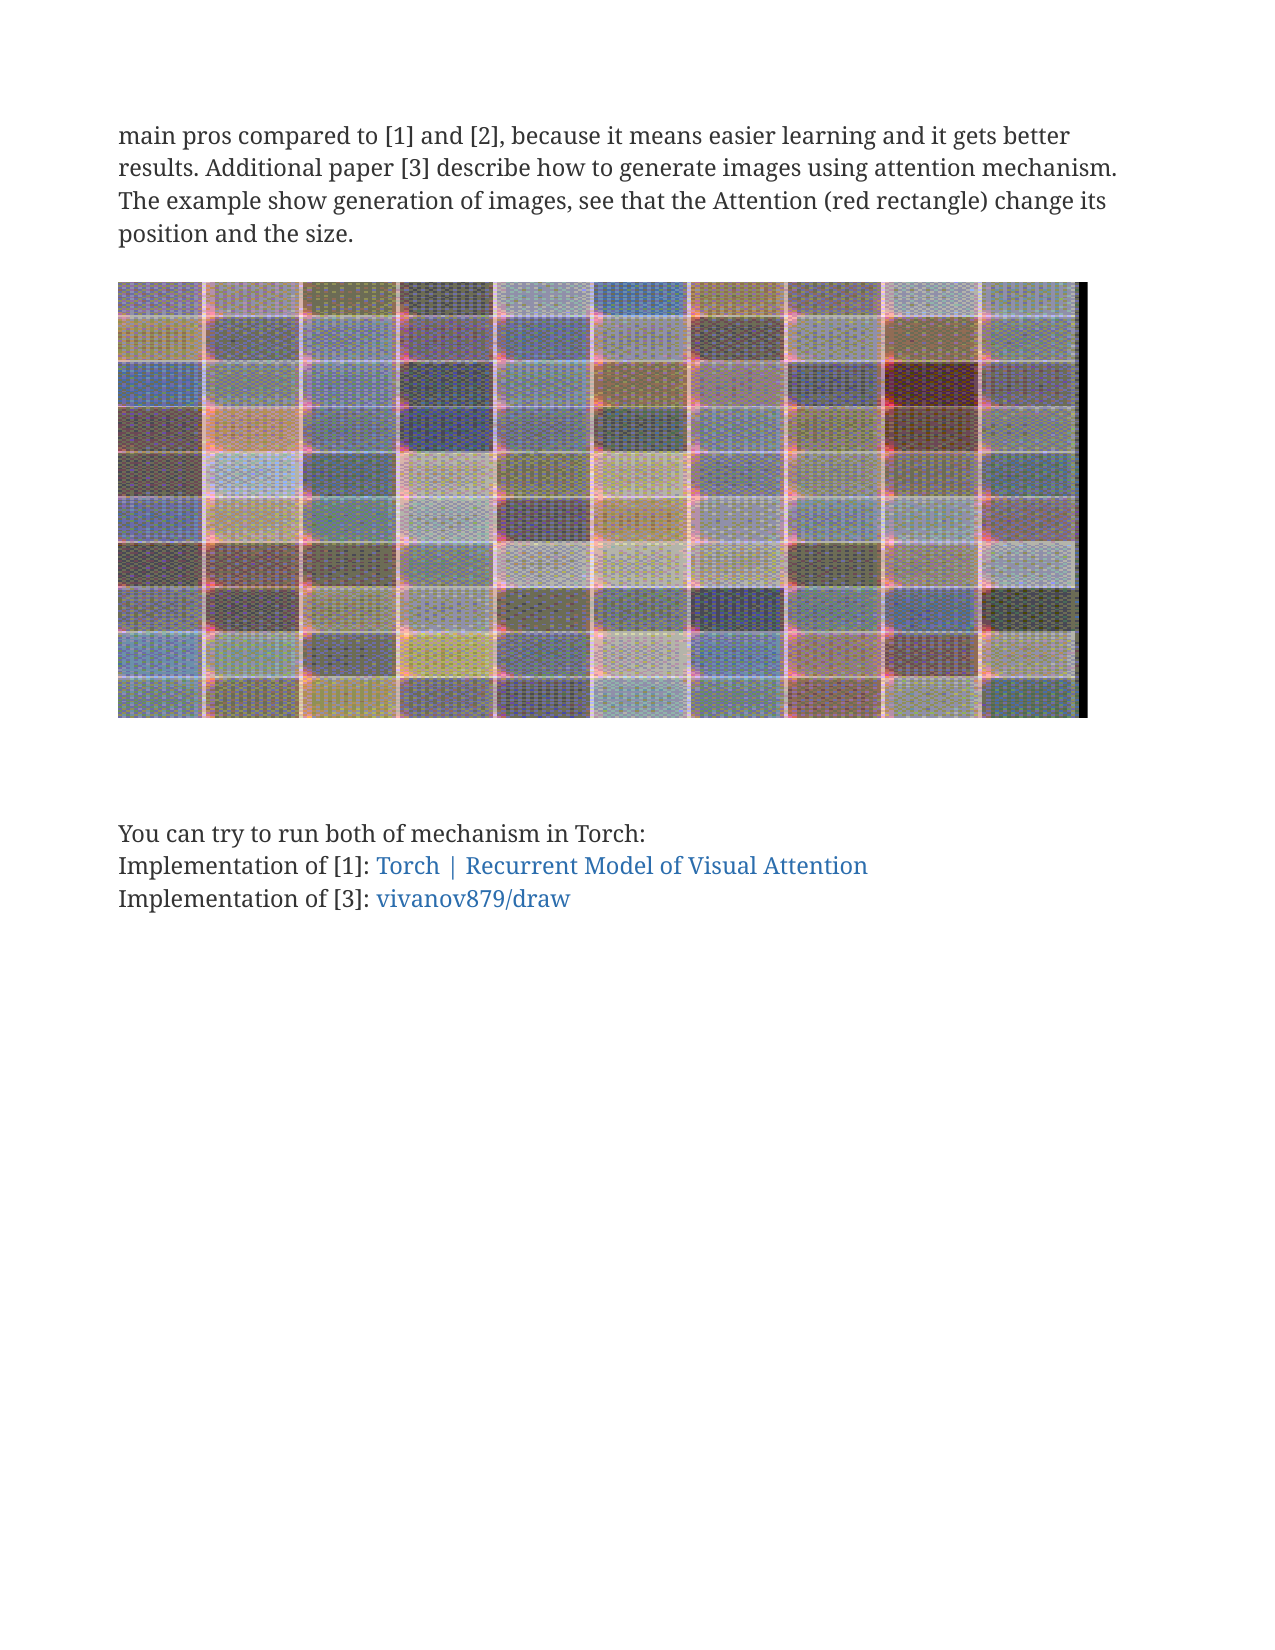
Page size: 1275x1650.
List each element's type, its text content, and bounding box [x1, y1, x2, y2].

text main pros compared to [1] and [2], because it means easier learning and it gets better results. Additional paper [3] describe how to generate images using attention mechanism. The example show generation of images, see that the Attention (red rectangle) change its position and the size. [118, 118, 1157, 249]
text You can try to run both of mechanism in Torch: Implementation of [1]: Torch | Recurrent Model of Visual Attention Implementation of [3]: vivanov879/draw [118, 718, 1157, 914]
picture [118, 282, 1088, 718]
